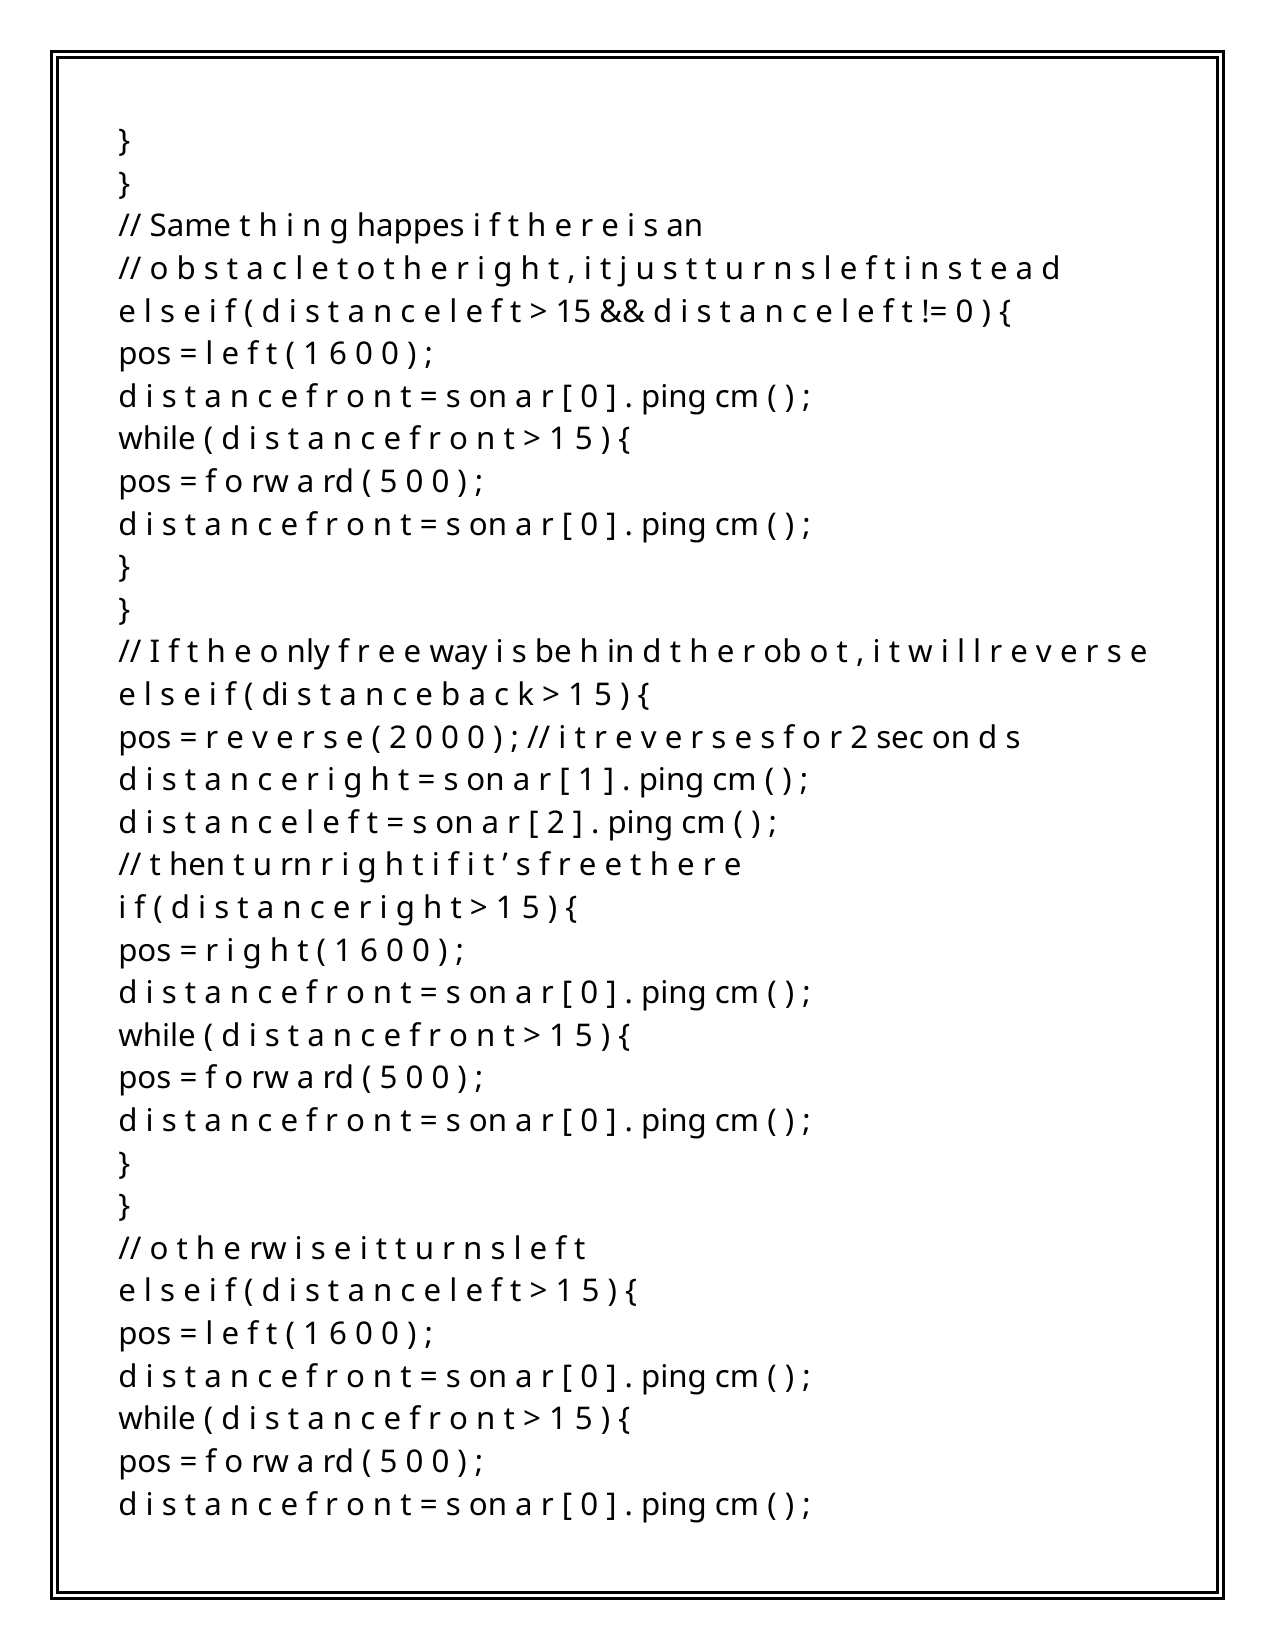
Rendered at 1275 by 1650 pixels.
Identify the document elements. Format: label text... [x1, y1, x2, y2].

text } [118, 1183, 1157, 1226]
text pos = f o rw a rd ( 5 0 0 ) ; [118, 1055, 1157, 1098]
text d i s t a n c e f r o n t = s on a r [ 0 ] . ping cm ( ) ; [118, 1481, 1157, 1524]
text d i s t a n c e f r o n t = s on a r [ 0 ] . ping cm ( ) ; [118, 374, 1157, 416]
text } [118, 544, 1157, 587]
text e l s e i f ( d i s t a n c e l e f t > 15 && d i s t a n c e l e f t != 0 ) { [118, 288, 1157, 331]
text i f ( d i s t a n c e r i g h t > 1 5 ) { [118, 885, 1157, 928]
text // o t h e rw i s e i t t u r n s l e f t [118, 1226, 1157, 1268]
text d i s t a n c e l e f t = s on a r [ 2 ] . ping cm ( ) ; [118, 800, 1157, 842]
text pos = r e v e r s e ( 2 0 0 0 ) ; // i t r e v e r s e s f o r 2 sec on d s [118, 714, 1157, 757]
text pos = f o rw a rd ( 5 0 0 ) ; [118, 1439, 1157, 1481]
text e l s e i f ( di s t a n c e b a c k > 1 5 ) { [118, 672, 1157, 714]
text } [118, 118, 1157, 161]
text d i s t a n c e f r o n t = s on a r [ 0 ] . ping cm ( ) ; [118, 970, 1157, 1013]
text pos = l e f t ( 1 6 0 0 ) ; [118, 1311, 1157, 1354]
text pos = f o rw a rd ( 5 0 0 ) ; [118, 459, 1157, 502]
text while ( d i s t a n c e f r o n t > 1 5 ) { [118, 1396, 1157, 1439]
text // I f t h e o nly f r e e way i s be h in d t h e r ob o t , i t w i l l r e v e r s e [118, 629, 1157, 672]
text } [118, 161, 1157, 203]
text // t hen t u rn r i g h t i f i t ’ s f r e e t h e r e [118, 842, 1157, 885]
text d i s t a n c e f r o n t = s on a r [ 0 ] . ping cm ( ) ; [118, 1098, 1157, 1141]
text pos = r i g h t ( 1 6 0 0 ) ; [118, 928, 1157, 970]
text d i s t a n c e f r o n t = s on a r [ 0 ] . ping cm ( ) ; [118, 1354, 1157, 1396]
text d i s t a n c e r i g h t = s on a r [ 1 ] . ping cm ( ) ; [118, 757, 1157, 800]
text // Same t h i n g happes i f t h e r e i s an [118, 203, 1157, 246]
text pos = l e f t ( 1 6 0 0 ) ; [118, 331, 1157, 374]
text d i s t a n c e f r o n t = s on a r [ 0 ] . ping cm ( ) ; [118, 502, 1157, 544]
text // o b s t a c l e t o t h e r i g h t , i t j u s t t u r n s l e f t i n s t e a d [118, 246, 1157, 288]
text } [118, 587, 1157, 629]
text while ( d i s t a n c e f r o n t > 1 5 ) { [118, 1013, 1157, 1055]
text while ( d i s t a n c e f r o n t > 1 5 ) { [118, 416, 1157, 459]
text e l s e i f ( d i s t a n c e l e f t > 1 5 ) { [118, 1268, 1157, 1311]
text } [118, 1141, 1157, 1183]
